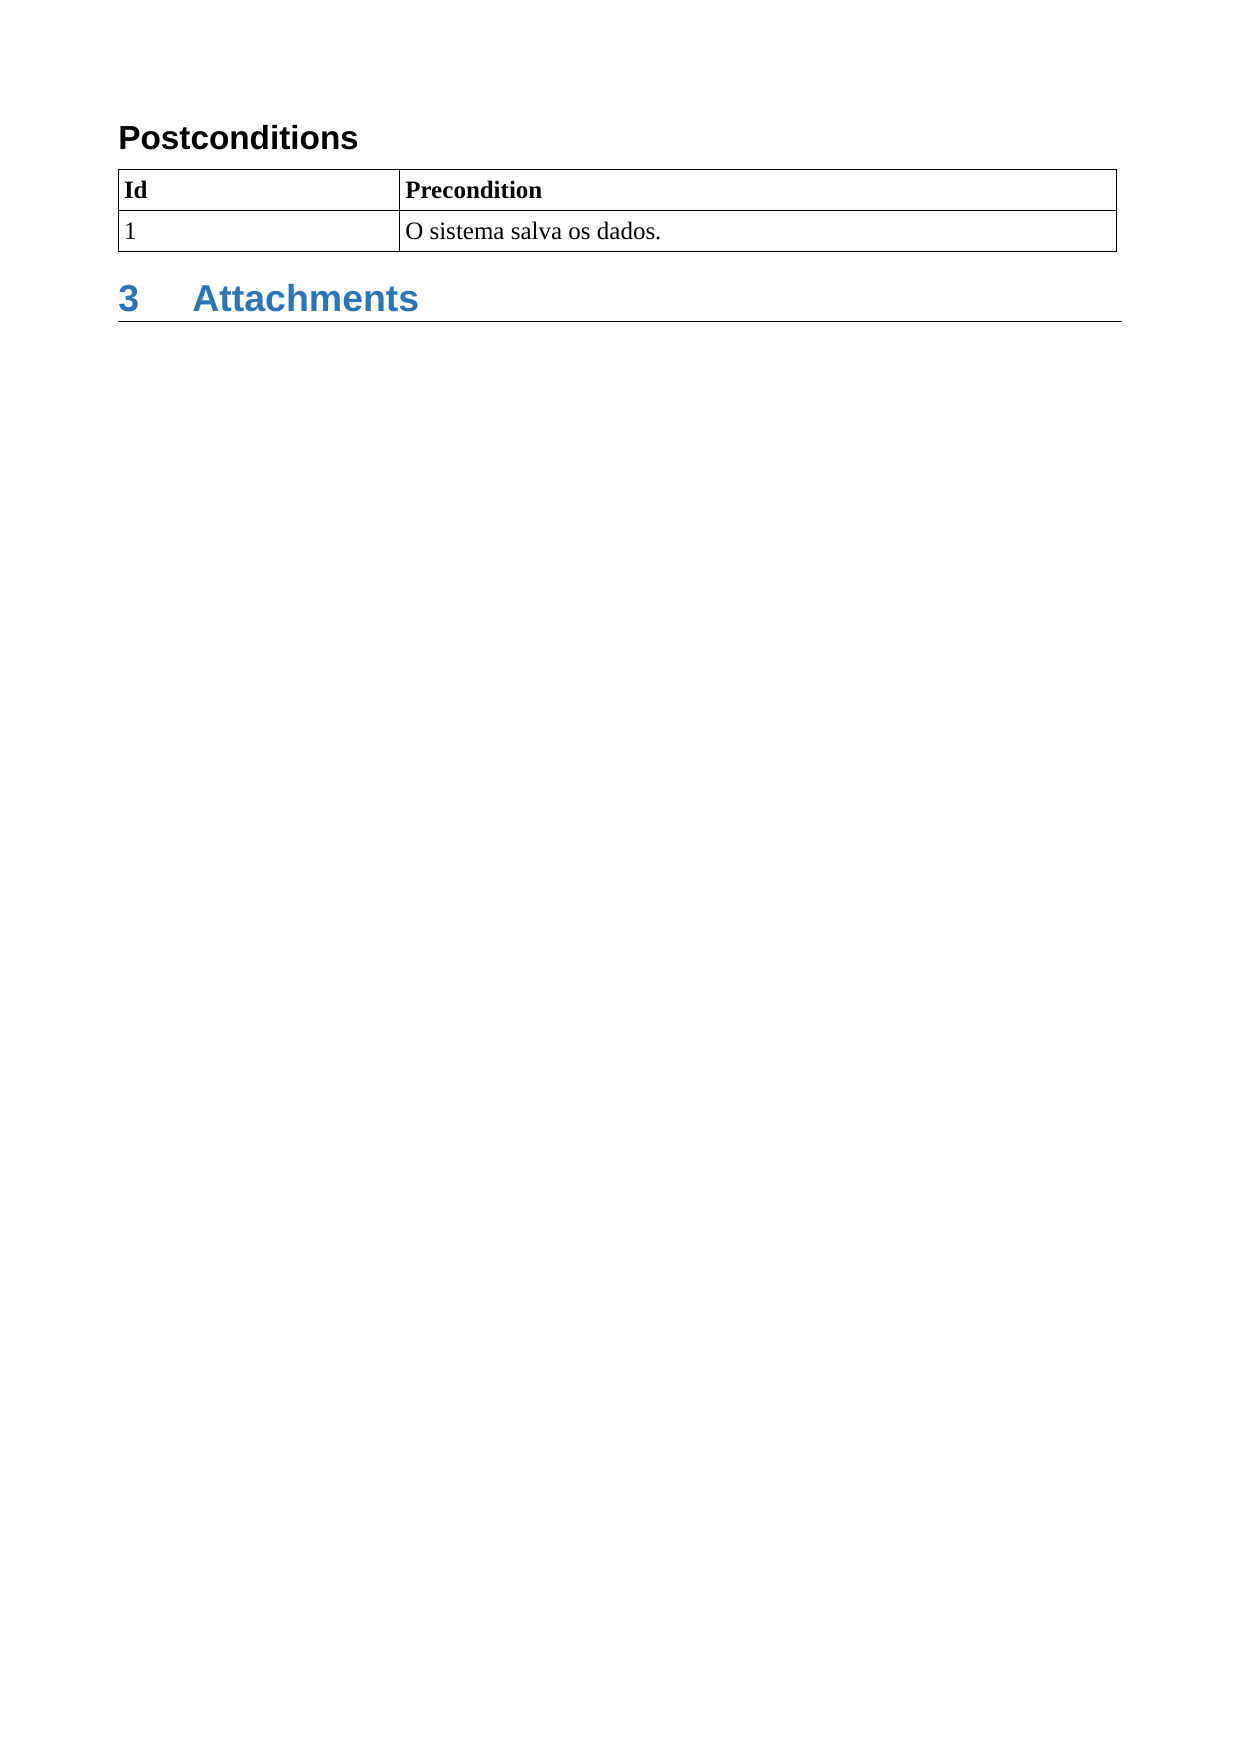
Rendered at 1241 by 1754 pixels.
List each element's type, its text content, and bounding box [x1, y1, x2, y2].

table_cell O sistema salva os dados. [400, 211, 1116, 251]
subtitle Attachments [118, 276, 1122, 321]
table_header Precondition [400, 170, 1116, 210]
table_header Id [119, 170, 399, 210]
table_cell 1 [119, 211, 399, 251]
subtitle Postconditions [118, 118, 1122, 157]
